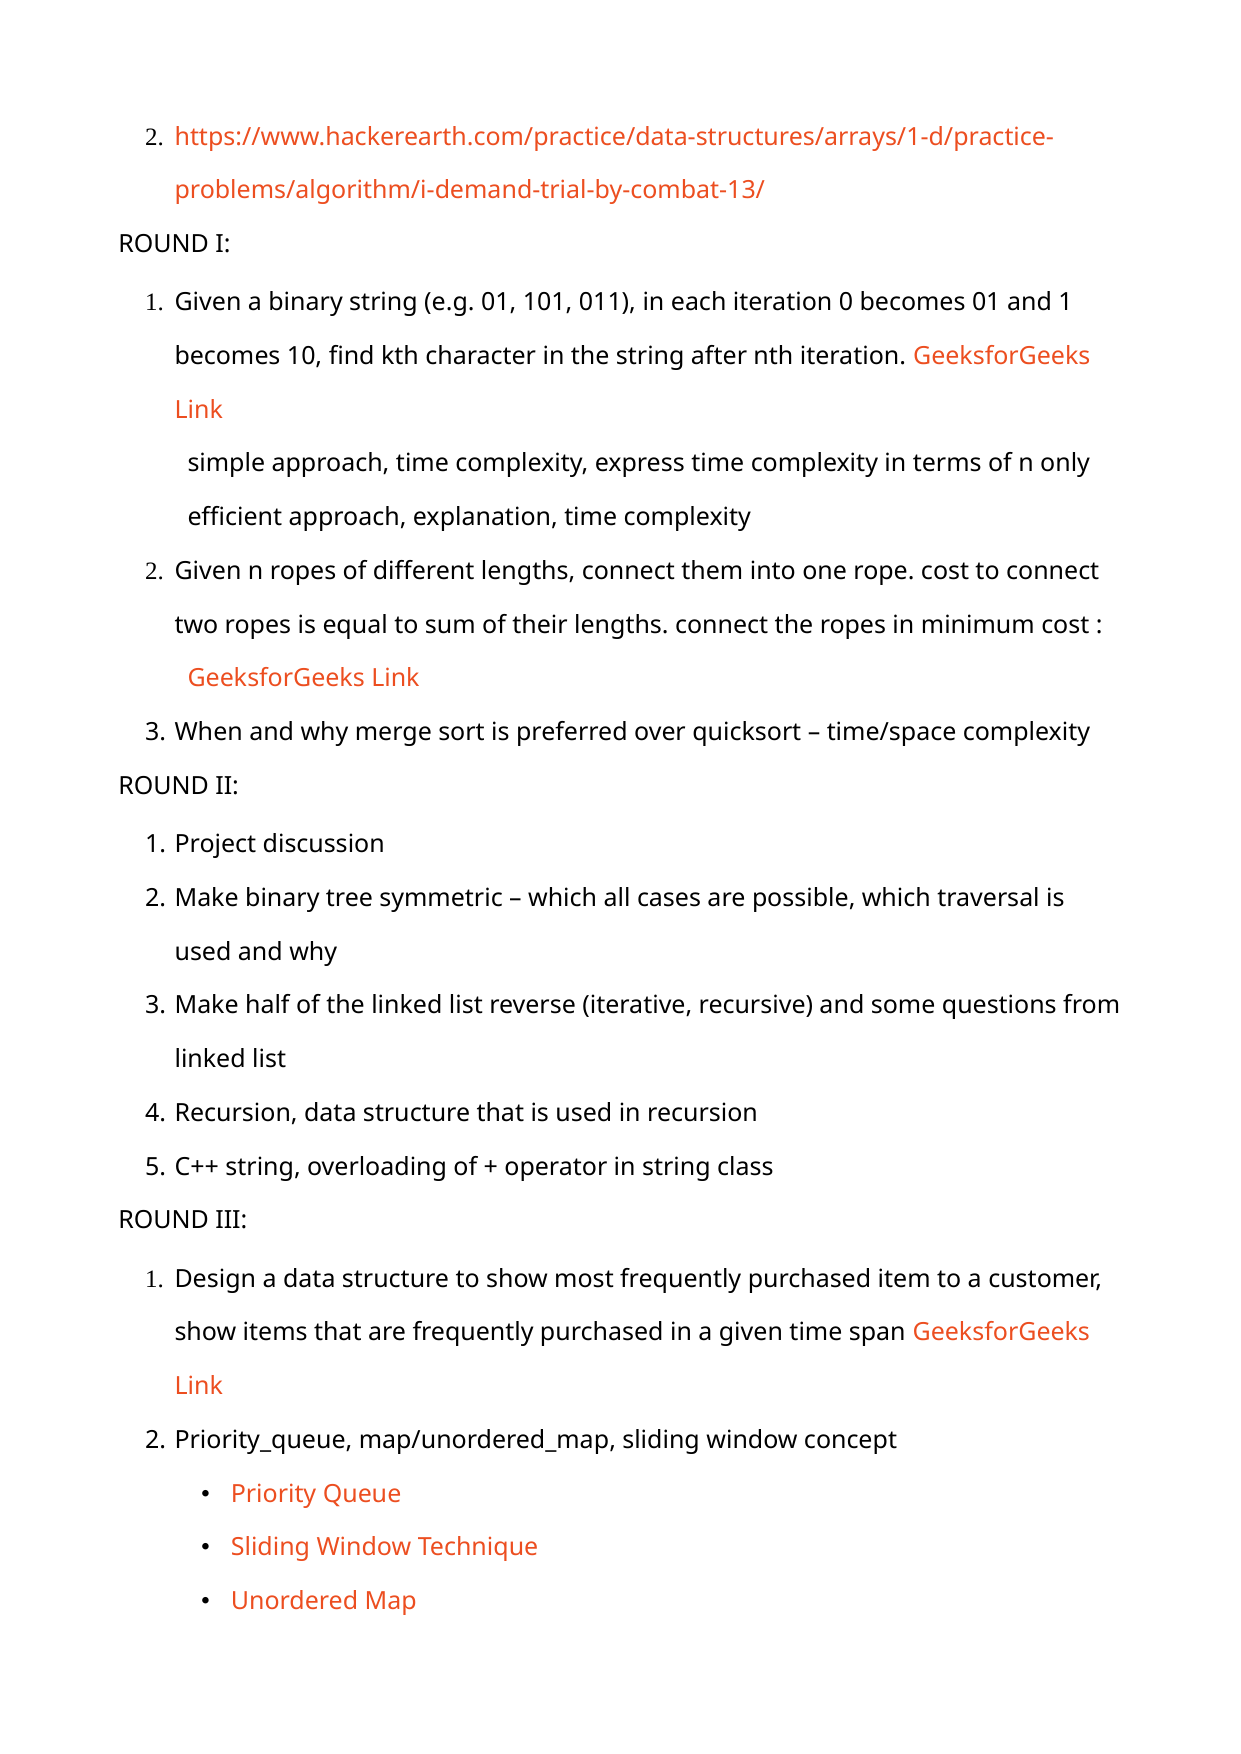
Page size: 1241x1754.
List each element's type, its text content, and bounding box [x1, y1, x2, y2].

text ROUND II: [118, 768, 1122, 802]
list Given n ropes of different lengths, connect them into one rope. cost to connect two ropes is equal to sum of their lengths. connect the ropes in minimum cost : GeeksforGeeks Link [174, 553, 1122, 694]
list Recursion, data structure that is used in recursion [174, 1094, 1122, 1129]
list Design a data structure to show most frequently purchased item to a customer, show items that are frequently purchased in a given time span GeeksforGeeks Link [174, 1260, 1122, 1402]
text ROUND I: [118, 226, 1122, 260]
list Priority_queue, map/unordered_map, sliding window concept [174, 1422, 1122, 1456]
list Project discussion [174, 826, 1122, 860]
list Make binary tree symmetric – which all cases are possible, which traversal is used and why [174, 879, 1122, 967]
list Unordered Map [231, 1583, 1122, 1617]
list https://www.hackerearth.com/practice/data-structures/arrays/1-d/practice-problems/algorithm/i-demand-trial-by-combat-13/ [174, 118, 1122, 206]
list Priority Queue [231, 1475, 1122, 1509]
text ROUND III: [118, 1202, 1122, 1236]
list Sliding Window Technique [231, 1529, 1122, 1563]
list C++ string, overloading of + operator in string class [174, 1148, 1122, 1182]
list Given a binary string (e.g. 01, 101, 011), in each iteration 0 becomes 01 and 1 becomes 10, find kth character in the string after nth iteration. GeeksforGeeks Link simple approach, time complexity, express time complexity in terms of n only efficient approach, explanation, time complexity [174, 284, 1122, 533]
list When and why merge sort is preferred over quicksort – time/space complexity [174, 714, 1122, 748]
list Make half of the linked list reverse (iterative, recursive) and some questions from linked list [174, 987, 1122, 1075]
